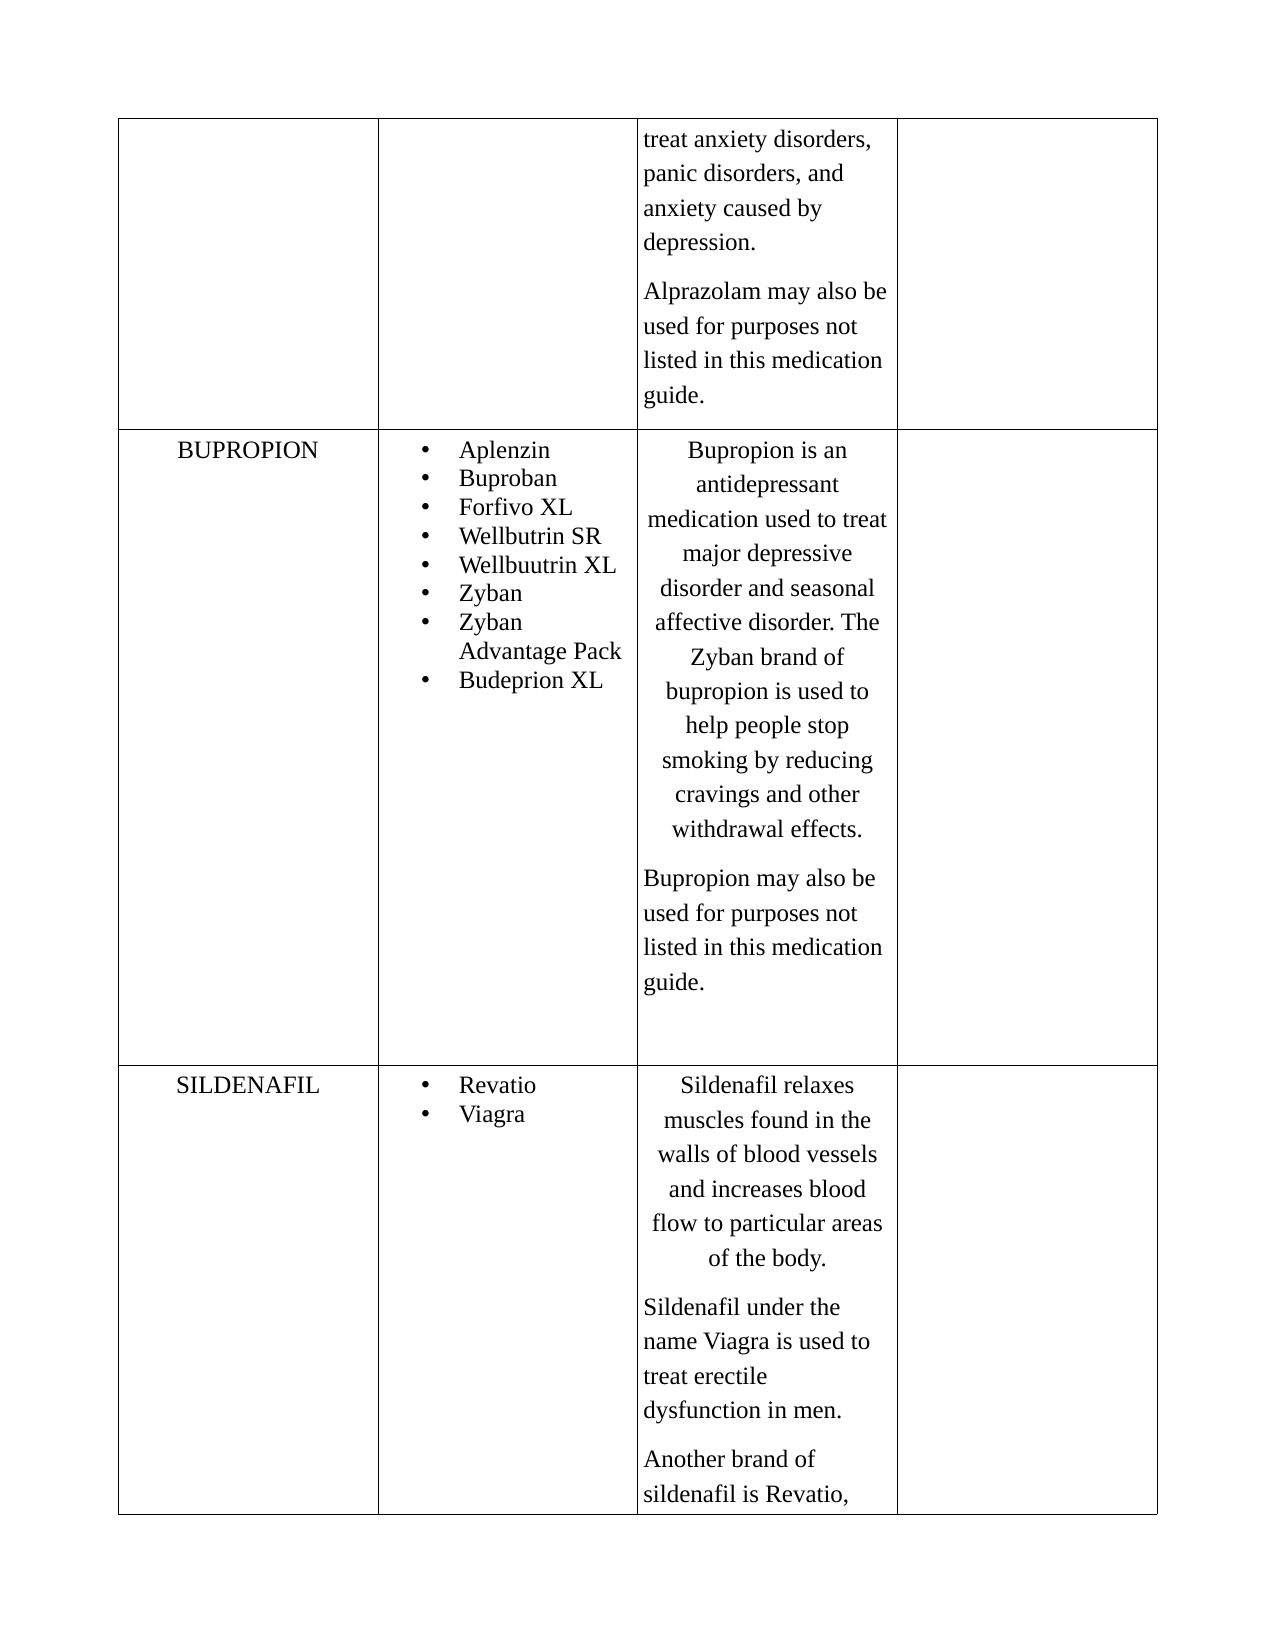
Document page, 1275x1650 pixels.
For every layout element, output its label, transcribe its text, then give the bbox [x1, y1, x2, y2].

table_cell Bupropion is an antidepressant medication used to treat major depressive disorder and seasonal affective disorder. The Zyban brand of bupropion is used to help people stop smoking by reducing cravings and other withdrawal effects. Bupropion may also be used for purposes not listed in this medication guide. [638, 430, 897, 1065]
table_cell [898, 1066, 1157, 1513]
table_cell Revatio Viagra [379, 1066, 637, 1513]
table_cell [379, 119, 637, 429]
table_cell Sildenafil relaxes muscles found in the walls of blood vessels and increases blood flow to particular areas of the body. Sildenafil under the name Viagra is used to treat erectile dysfunction in men. Another brand of sildenafil is Revatio, [638, 1066, 897, 1513]
table_cell treat anxiety disorders, panic disorders, and anxiety caused by depression. Alprazolam may also be used for purposes not listed in this medication guide. [638, 119, 897, 429]
table_cell [898, 119, 1157, 429]
table_cell [119, 119, 378, 429]
table_cell Aplenzin Buproban Forfivo XL Wellbutrin SR Wellbuutrin XL Zyban Zyban Advantage Pack Budeprion XL [379, 430, 637, 1065]
table_cell [898, 430, 1157, 1065]
table_cell SILDENAFIL [119, 1066, 378, 1513]
table_cell BUPROPION [119, 430, 378, 1065]
